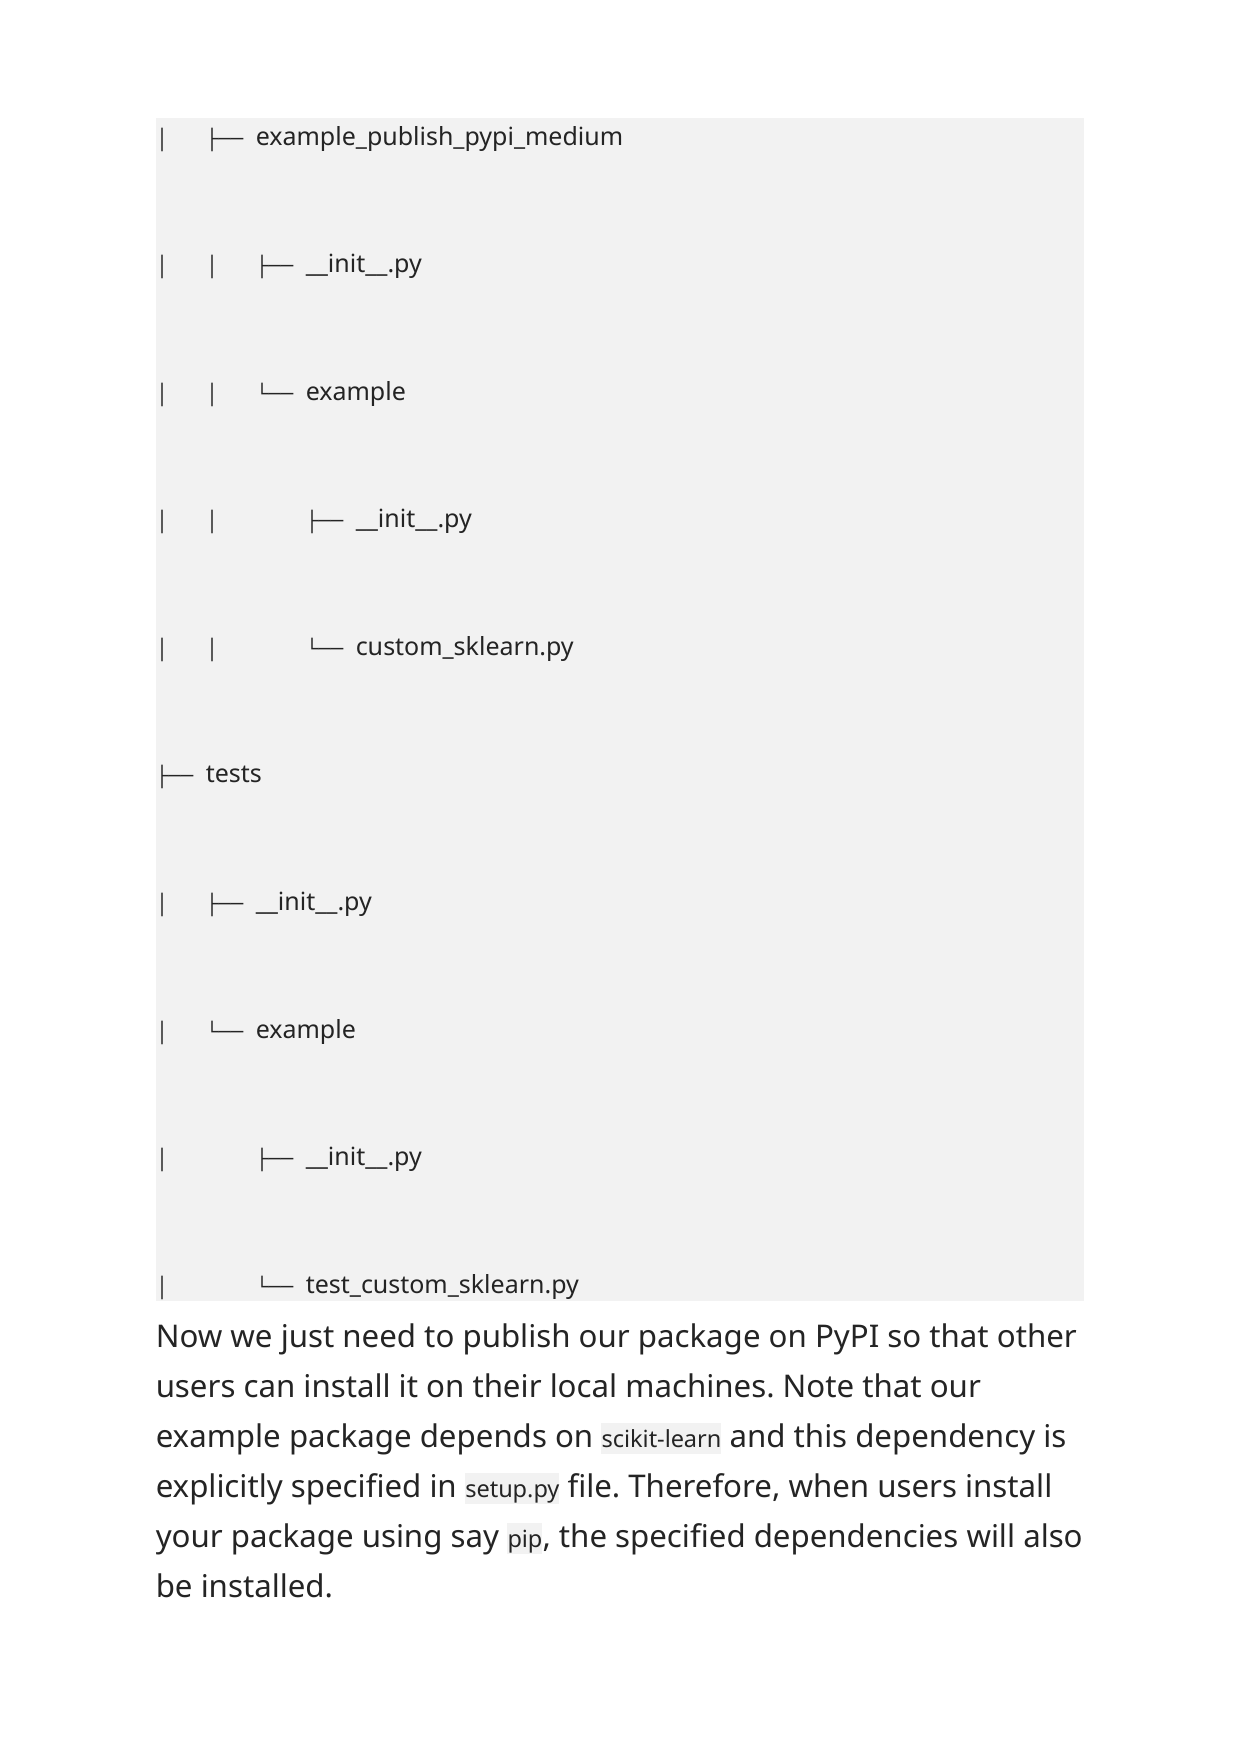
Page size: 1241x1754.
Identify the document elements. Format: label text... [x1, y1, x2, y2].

text │ └── test_custom_sklearn.py [156, 1267, 1084, 1301]
text ├── tests [156, 756, 1084, 790]
text │ ├── __init__.py [156, 1139, 1084, 1173]
text │ │ └── custom_sklearn.py [156, 628, 1084, 663]
text │ ├── __init__.py [156, 884, 1084, 918]
text │ │ └── example [156, 373, 1084, 407]
text │ │ ├── __init__.py [156, 246, 1084, 280]
text Now we just need to publish our package on PyPI so that other users can install it on their local machines. Note that our example package depends on scikit-learn and this dependency is explicitly specified in setup.py file. Therefore, when users install your package using say pip, the specified dependencies will also be installed. [156, 1307, 1084, 1607]
text │ ├── example_publish_pypi_medium [156, 118, 1084, 152]
text │ └── example [156, 1011, 1084, 1045]
text │ │ ├── __init__.py [156, 501, 1084, 535]
